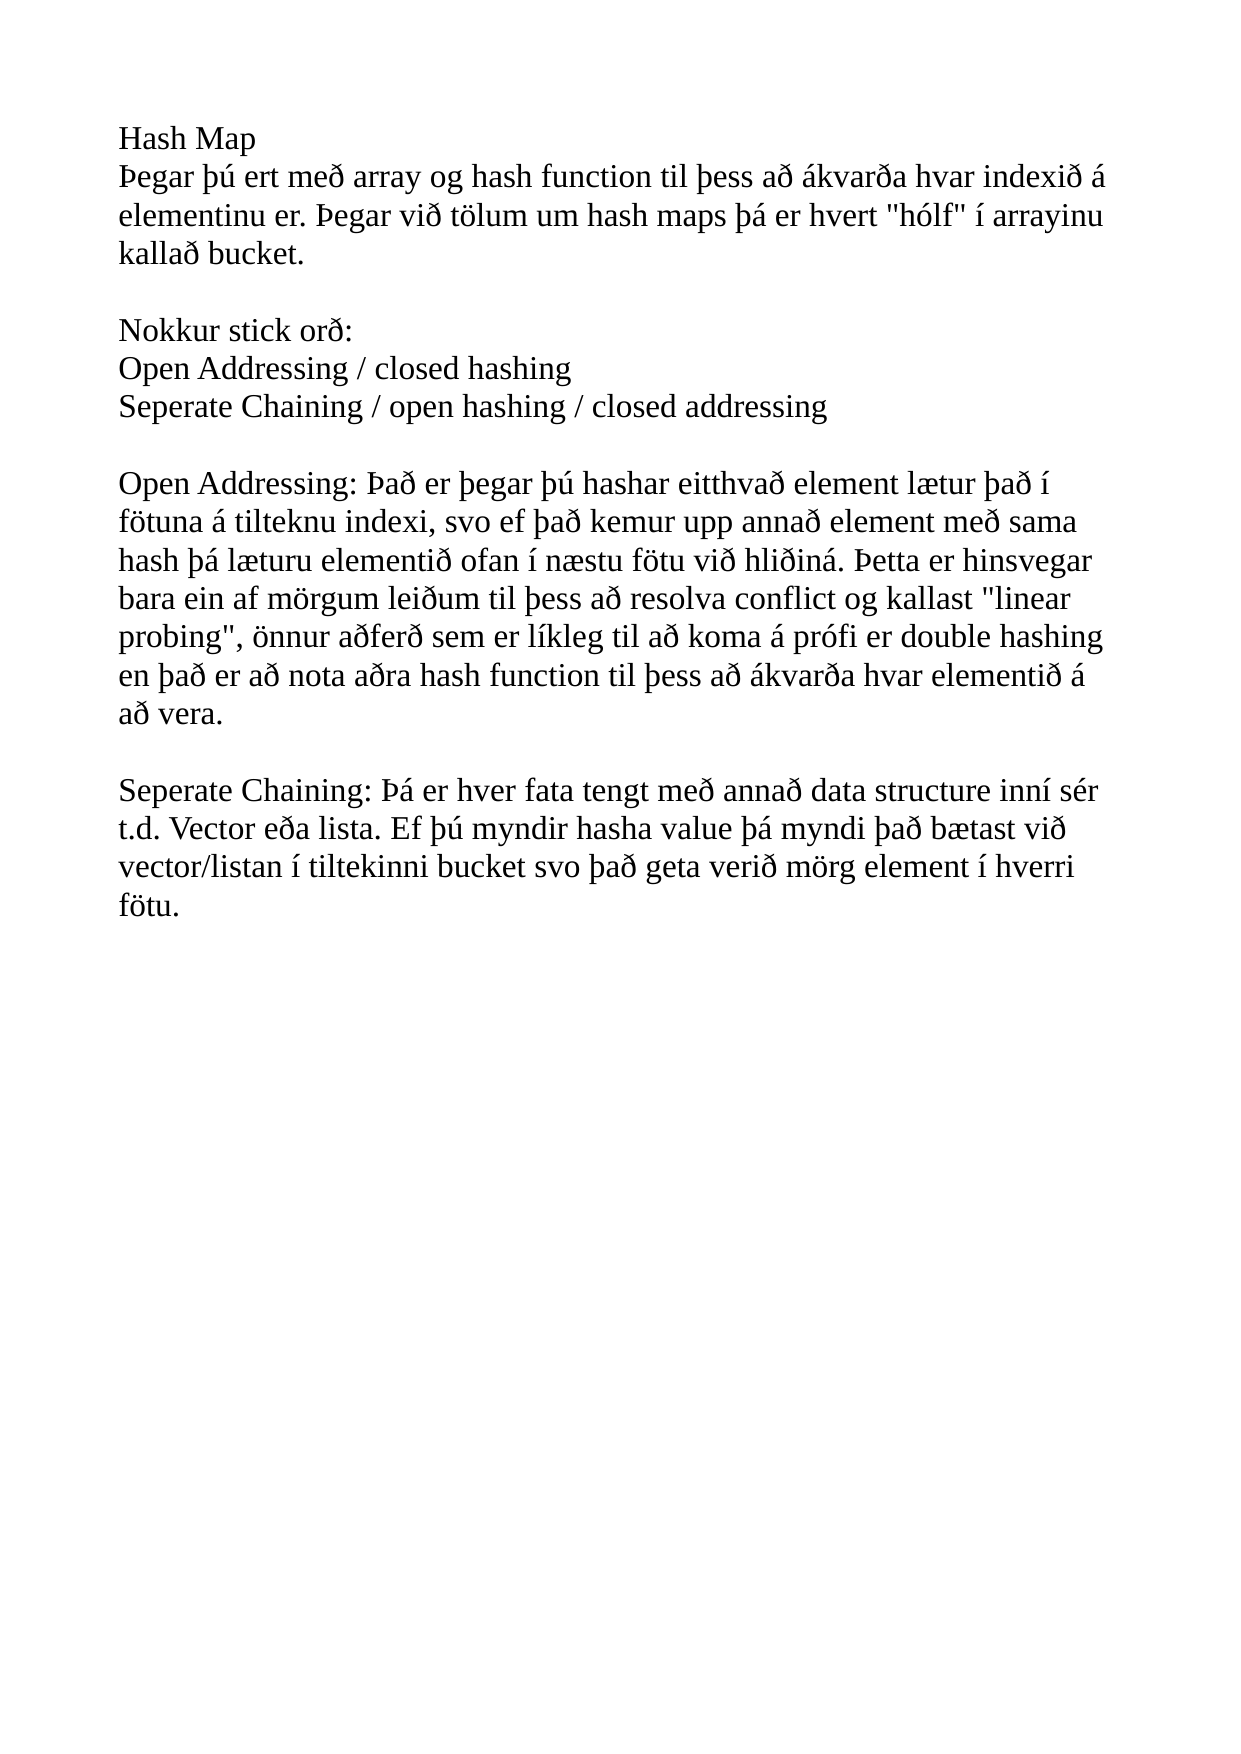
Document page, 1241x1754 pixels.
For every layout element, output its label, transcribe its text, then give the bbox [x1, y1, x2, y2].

text Þegar þú ert með array og hash function til þess að ákvarða hvar indexið á elementinu er. Þegar við tölum um hash maps þá er hvert "hólf" í arrayinu kallað bucket. [118, 156, 1122, 271]
text Open Addressing / closed hashing [118, 348, 1122, 386]
text Nokkur stick orð: [118, 310, 1122, 348]
text Seperate Chaining: Þá er hver fata tengt með annað data structure inní sér t.d. Vector eða lista. Ef þú myndir hasha value þá myndi það bætast við vector/listan í tiltekinni bucket svo það geta verið mörg element í hverri fötu. [118, 770, 1122, 1333]
text Hash Map [118, 118, 1122, 156]
text Open Addressing: Það er þegar þú hashar eitthvað element lætur það í fötuna á tilteknu indexi, svo ef það kemur upp annað element með sama hash þá læturu elementið ofan í næstu fötu við hliðiná. Þetta er hinsvegar bara ein af mörgum leiðum til þess að resolva conflict og kallast "linear probing", önnur aðferð sem er líkleg til að koma á prófi er double hashing en það er að nota aðra hash function til þess að ákvarða hvar elementið á að vera. [118, 463, 1122, 731]
text Seperate Chaining / open hashing / closed addressing [118, 386, 1122, 425]
